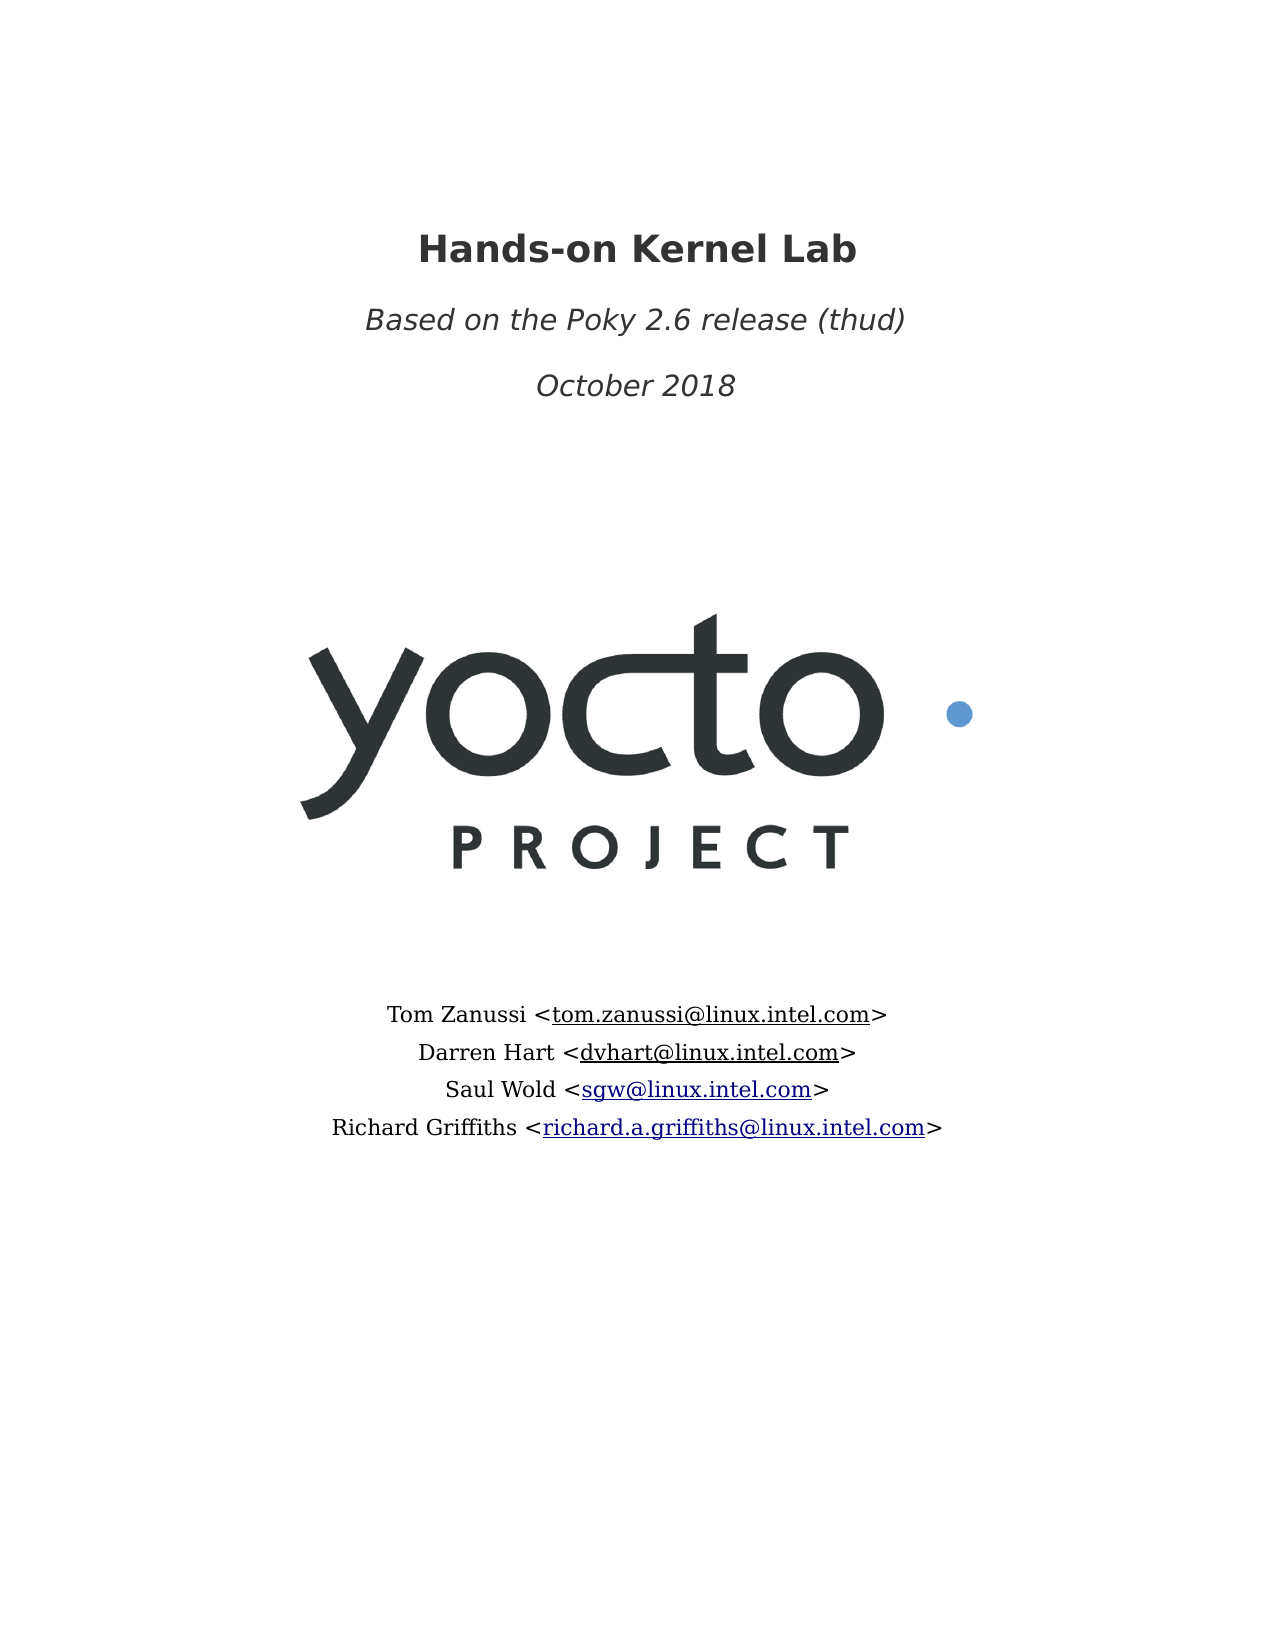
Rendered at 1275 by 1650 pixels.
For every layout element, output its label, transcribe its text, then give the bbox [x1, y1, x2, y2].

text Saul Wold <sgw@linux.intel.com> [118, 1077, 1157, 1103]
text Darren Hart <dvhart@linux.intel.com> [118, 1039, 1157, 1065]
subtitle October 2018 [118, 369, 1157, 403]
text Richard Griffiths <richard.a.griffiths@linux.intel.com> [118, 1115, 1157, 1140]
text Tom Zanussi <tom.zanussi@linux.intel.com> [118, 1002, 1157, 1027]
title Hands-on Kernel Lab [118, 228, 1157, 272]
subtitle Based on the Poky 2.6 release (thud) [118, 303, 1157, 337]
